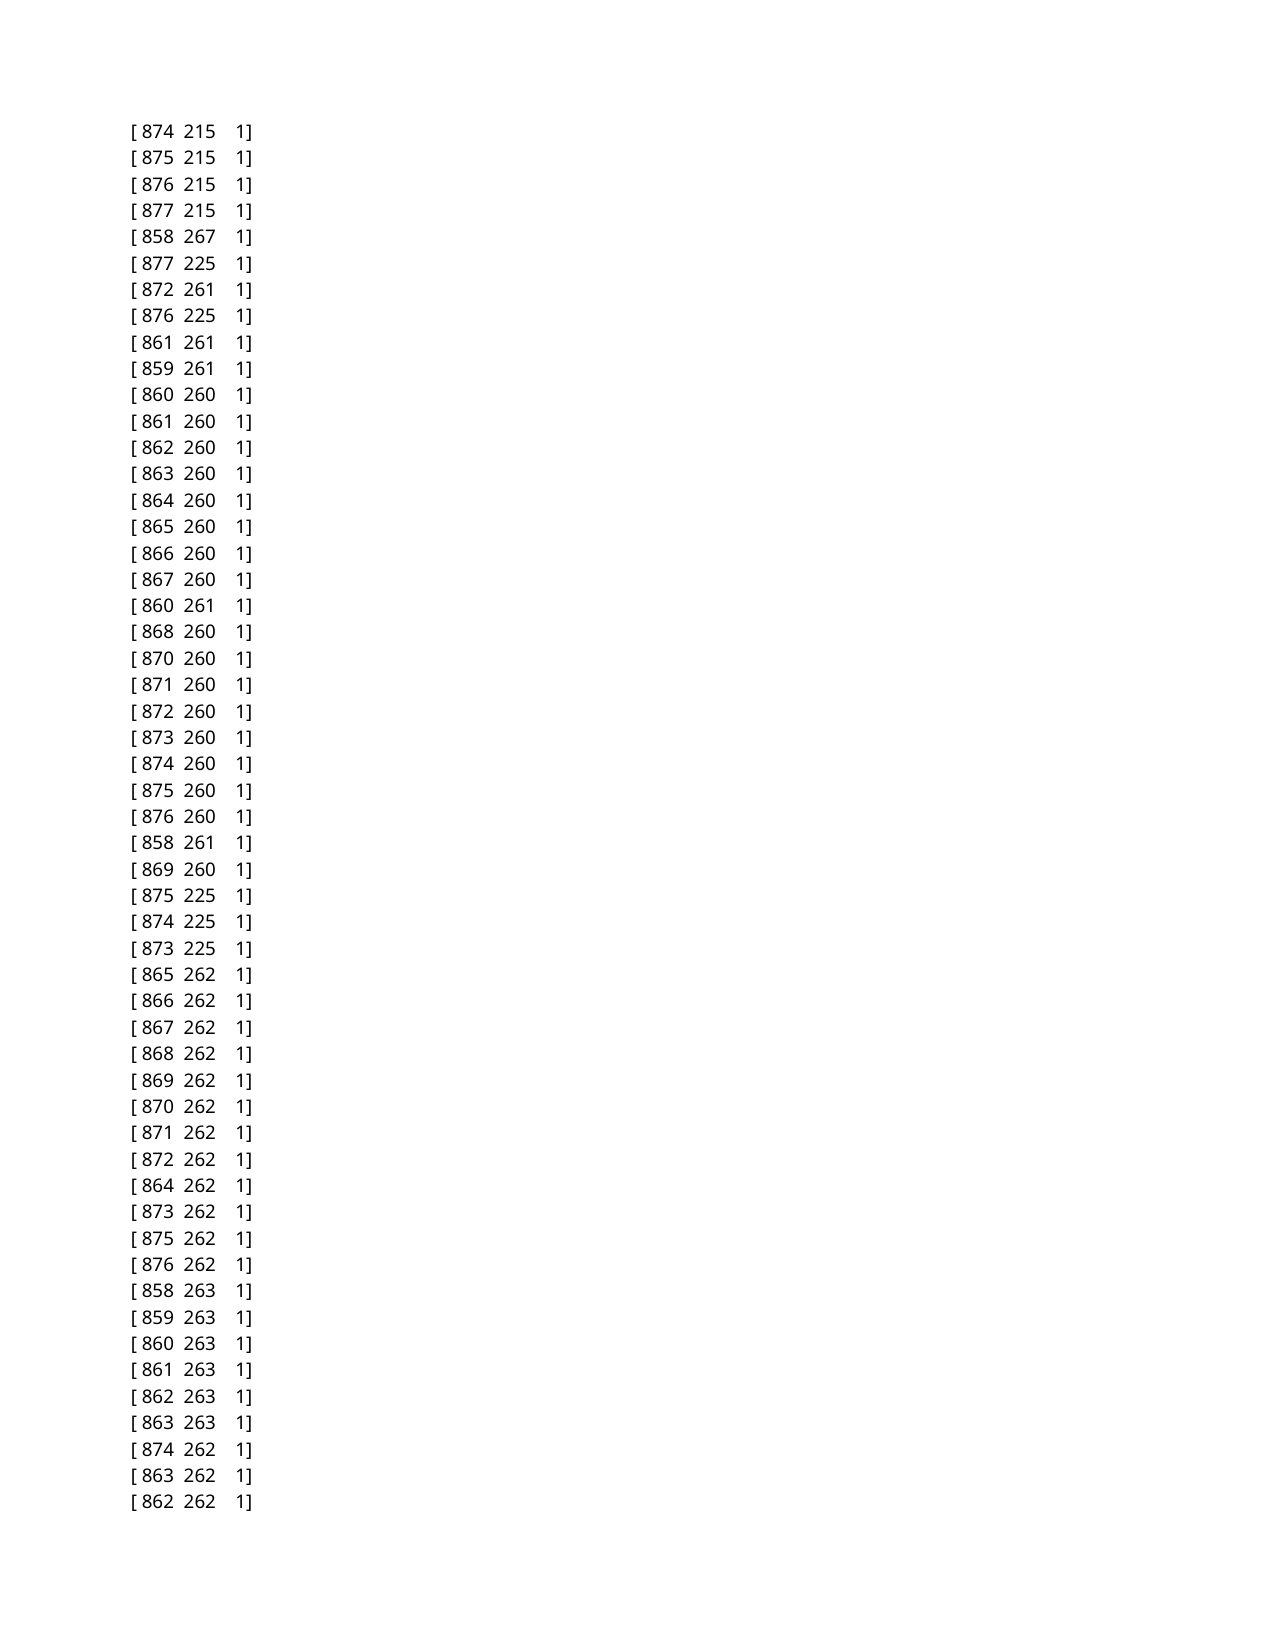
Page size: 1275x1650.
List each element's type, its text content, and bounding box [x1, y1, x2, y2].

text [ 873 260 1] [118, 724, 1157, 751]
text [ 862 260 1] [118, 434, 1157, 461]
text [ 877 215 1] [118, 197, 1157, 223]
text [ 875 225 1] [118, 882, 1157, 909]
text [ 869 260 1] [118, 856, 1157, 882]
text [ 858 267 1] [118, 223, 1157, 250]
text [ 859 263 1] [118, 1304, 1157, 1330]
text [ 870 260 1] [118, 645, 1157, 672]
text [ 862 263 1] [118, 1383, 1157, 1409]
text [ 867 262 1] [118, 1014, 1157, 1041]
text [ 864 262 1] [118, 1172, 1157, 1199]
text [ 877 225 1] [118, 250, 1157, 276]
text [ 859 261 1] [118, 355, 1157, 382]
text [ 868 260 1] [118, 619, 1157, 645]
text [ 874 262 1] [118, 1436, 1157, 1462]
text [ 867 260 1] [118, 566, 1157, 592]
text [ 868 262 1] [118, 1041, 1157, 1067]
text [ 876 260 1] [118, 803, 1157, 830]
text [ 861 263 1] [118, 1357, 1157, 1383]
text [ 863 260 1] [118, 461, 1157, 487]
text [ 861 261 1] [118, 329, 1157, 355]
text [ 873 262 1] [118, 1199, 1157, 1225]
text [ 872 260 1] [118, 698, 1157, 724]
text [ 874 215 1] [118, 118, 1157, 144]
text [ 872 262 1] [118, 1146, 1157, 1172]
text [ 865 260 1] [118, 513, 1157, 540]
text [ 873 225 1] [118, 935, 1157, 961]
text [ 870 262 1] [118, 1093, 1157, 1119]
text [ 861 260 1] [118, 408, 1157, 434]
text [ 875 215 1] [118, 144, 1157, 171]
text [ 860 263 1] [118, 1330, 1157, 1357]
text [ 865 262 1] [118, 961, 1157, 988]
text [ 869 262 1] [118, 1067, 1157, 1093]
text [ 875 260 1] [118, 777, 1157, 803]
text [ 876 225 1] [118, 303, 1157, 329]
text [ 875 262 1] [118, 1225, 1157, 1251]
text [ 872 261 1] [118, 276, 1157, 303]
text [ 864 260 1] [118, 487, 1157, 513]
text [ 866 262 1] [118, 988, 1157, 1014]
text [ 874 225 1] [118, 909, 1157, 935]
text [ 876 262 1] [118, 1251, 1157, 1278]
text [ 858 261 1] [118, 830, 1157, 856]
text [ 871 260 1] [118, 672, 1157, 698]
text [ 860 260 1] [118, 382, 1157, 408]
text [ 871 262 1] [118, 1119, 1157, 1146]
text [ 862 262 1] [118, 1488, 1157, 1515]
text [ 876 215 1] [118, 171, 1157, 197]
text [ 863 262 1] [118, 1462, 1157, 1488]
text [ 866 260 1] [118, 540, 1157, 566]
text [ 858 263 1] [118, 1278, 1157, 1304]
text [ 860 261 1] [118, 592, 1157, 619]
text [ 874 260 1] [118, 751, 1157, 777]
text [ 863 263 1] [118, 1409, 1157, 1436]
